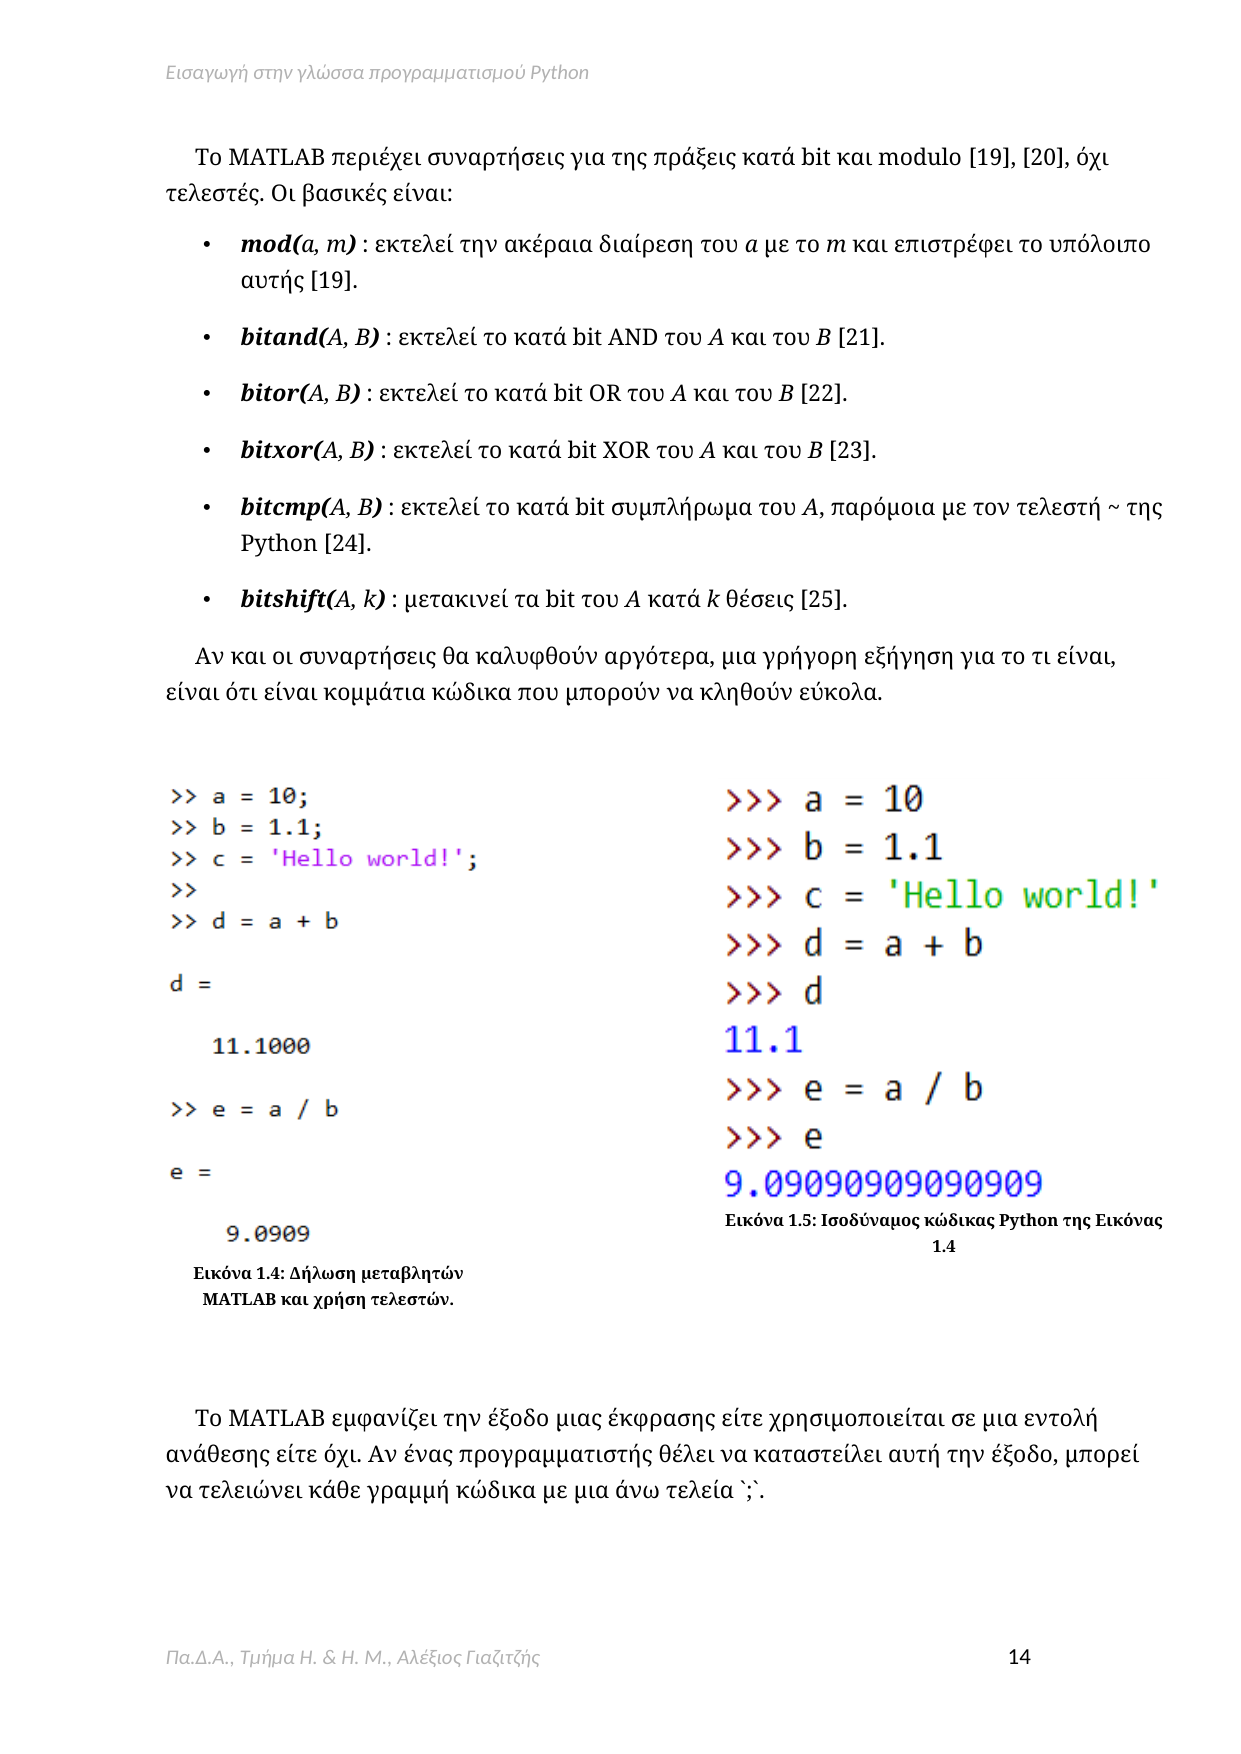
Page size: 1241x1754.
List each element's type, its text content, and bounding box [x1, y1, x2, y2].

text Εικόνα 1.4: Δήλωση μεταβλητών MATLAB και χρήση τελεστών. [165, 1259, 491, 1311]
list mod(a, m) : εκτελεί την ακέραια διαίρεση του a με το m και επιστρέφει το υπόλοιπο αυτής [19]. [203, 228, 1169, 295]
text Το MATLAB εμφανίζει την έξοδο μιας έκφρασης είτε χρησιμοποιείται σε μια εντολή ανάθεσης είτε όχι. Αν ένας προγραμματιστής θέλει να καταστείλει αυτή την έξοδο, μπορεί να τελειώνει κάθε γραμμή κώδικα με μια άνω τελεία `;`. [165, 1402, 1169, 1505]
text Εικόνα 1.5: Ισοδύναμος κώδικας Python της Εικόνας 1.4 [718, 1206, 1169, 1257]
list bitshift(A, k) : μετακινεί τα bit του A κατά k θέσεις [25]. [203, 583, 1169, 615]
text Αν και οι συναρτήσεις θα καλυφθούν αργότερα, μια γρήγορη εξήγηση για το τι είναι, είναι ότι είναι κομμάτια κώδικα που μπορούν να κληθούν εύκολα. [165, 640, 1169, 707]
list bitor(A, B) : εκτελεί το κατά bit OR του A και του B [22]. [203, 377, 1169, 408]
list bitxor(A, B) : εκτελεί το κατά bit XOR του A και του B [23]. [203, 434, 1169, 465]
list bitand(A, B) : εκτελεί το κατά bit AND του A και του B [21]. [203, 320, 1169, 352]
picture [718, 777, 1170, 1206]
picture [165, 777, 491, 1259]
text Το MATLAB περιέχει συναρτήσεις για της πράξεις κατά bit και modulo [19], [20], όχι τελεστές. Οι βασικές είναι: [165, 141, 1169, 208]
list bitcmp(A, B) : εκτελεί το κατά bit συμπλήρωμα του A, παρόμοια με τον τελεστή ~ της Python [24]. [203, 491, 1169, 558]
